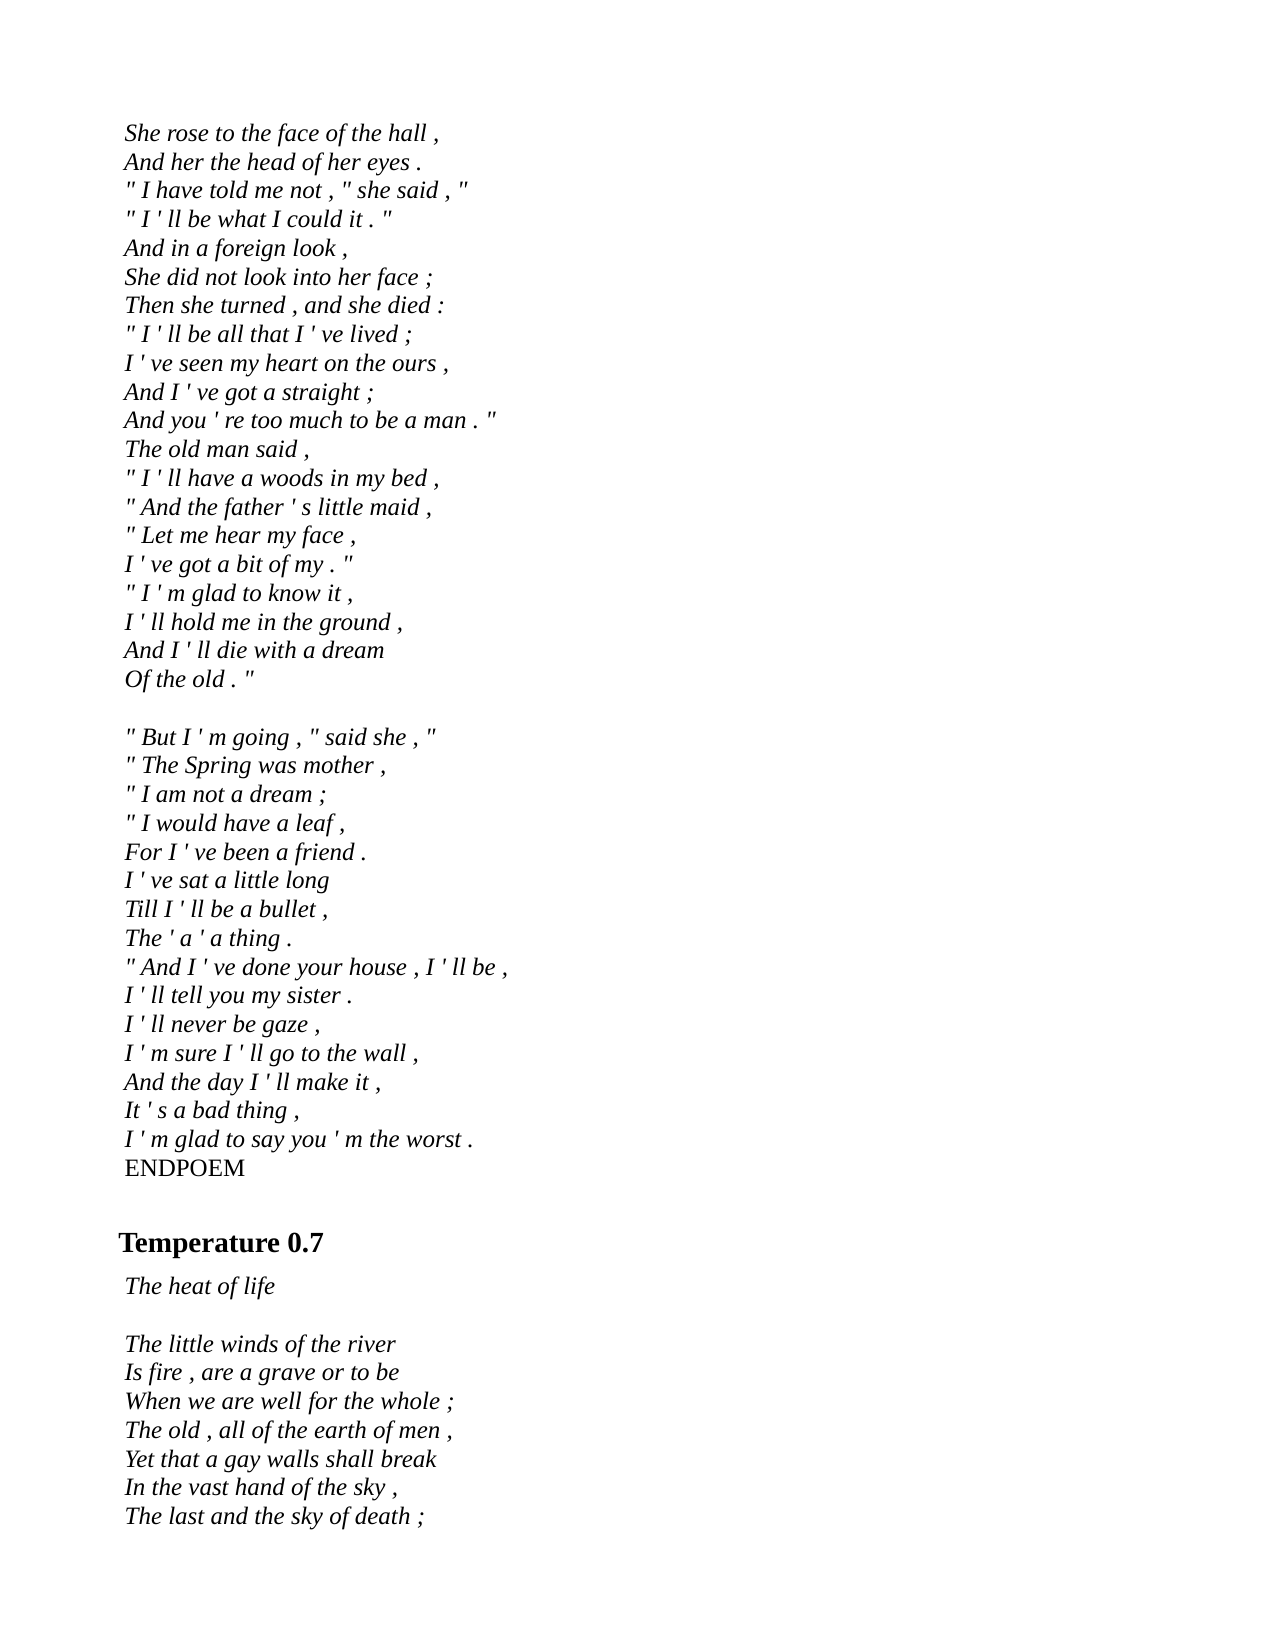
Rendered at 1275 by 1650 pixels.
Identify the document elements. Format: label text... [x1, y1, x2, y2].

text She did not look into her face ; [118, 262, 1157, 291]
text I ' ll never be gaze , [118, 1009, 1157, 1038]
text " I would have a leaf , [118, 808, 1157, 837]
text Of the old . " [118, 664, 1157, 693]
text I ' ve sat a little long [118, 866, 1157, 894]
text " I ' m glad to know it , [118, 578, 1157, 607]
text The last and the sky of death ; [118, 1501, 1157, 1530]
text " And I ' ve done your house , I ' ll be , [118, 952, 1157, 981]
text " I ' ll be all that I ' ve lived ; [118, 319, 1157, 348]
text For I ' ve been a friend . [118, 837, 1157, 866]
text ENDPOEM [118, 1153, 1157, 1182]
text She rose to the face of the hall , [118, 118, 1157, 147]
text The little winds of the river [118, 1329, 1157, 1357]
text The ' a ' a thing . [118, 923, 1157, 952]
subtitle Temperature 0.7 [118, 1225, 1157, 1259]
text And you ' re too much to be a man . " [118, 406, 1157, 434]
text I ' ll hold me in the ground , [118, 607, 1157, 636]
text And I ' ll die with a dream [118, 636, 1157, 664]
text The old man said , [118, 434, 1157, 463]
text And the day I ' ll make it , [118, 1067, 1157, 1096]
text " I have told me not , " she said , " [118, 176, 1157, 204]
text I ' m glad to say you ' m the worst . [118, 1124, 1157, 1153]
text And her the head of her eyes . [118, 147, 1157, 176]
text In the vast hand of the sky , [118, 1472, 1157, 1501]
text " And the father ' s little maid , [118, 492, 1157, 521]
text I ' m sure I ' ll go to the wall , [118, 1038, 1157, 1067]
text The heat of life [118, 1271, 1157, 1300]
text Till I ' ll be a bullet , [118, 894, 1157, 923]
text " Let me hear my face , [118, 521, 1157, 549]
text Is fire , are a grave or to be [118, 1357, 1157, 1386]
text And I ' ve got a straight ; [118, 377, 1157, 406]
text The old , all of the earth of men , [118, 1415, 1157, 1444]
text And in a foreign look , [118, 233, 1157, 262]
text I ' ll tell you my sister . [118, 981, 1157, 1009]
text I ' ve got a bit of my . " [118, 549, 1157, 578]
text " But I ' m going , " said she , " [118, 722, 1157, 751]
text It ' s a bad thing , [118, 1096, 1157, 1124]
text " I am not a dream ; [118, 779, 1157, 808]
text Then she turned , and she died : [118, 291, 1157, 319]
text " The Spring was mother , [118, 751, 1157, 779]
text " I ' ll have a woods in my bed , [118, 463, 1157, 492]
text When we are well for the whole ; [118, 1386, 1157, 1415]
text " I ' ll be what I could it . " [118, 204, 1157, 233]
text Yet that a gay walls shall break [118, 1444, 1157, 1472]
text I ' ve seen my heart on the ours , [118, 348, 1157, 377]
